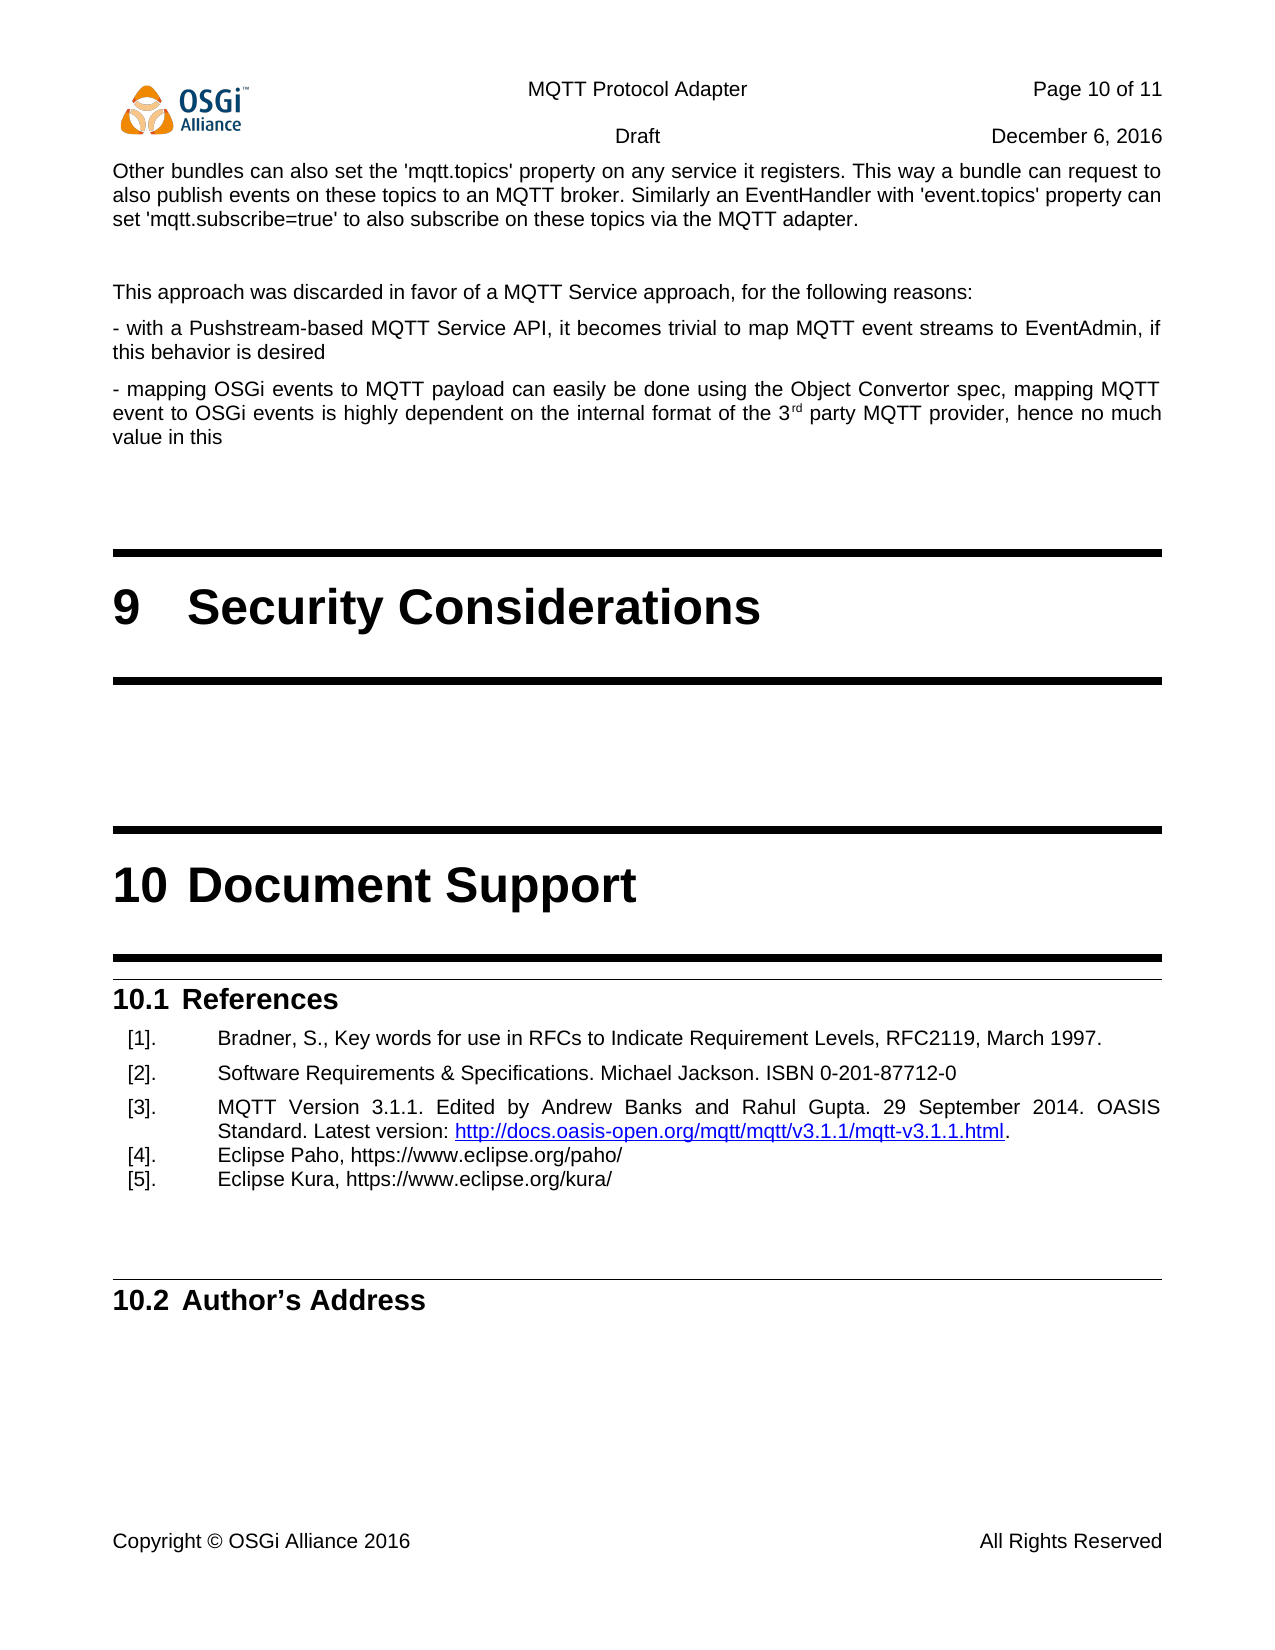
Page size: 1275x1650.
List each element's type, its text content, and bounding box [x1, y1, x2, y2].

text Other bundles can also set the 'mqtt.topics' property on any service it registers. This way a bundle can request to also publish events on these topics to an MQTT broker. Similarly an EventHandler with 'event.topics' property can set 'mqtt.subscribe=true' to also subscribe on these topics via the MQTT adapter. [112, 159, 1162, 231]
text - with a Pushstream-based MQTT Service API, it becomes trivial to map MQTT event streams to EventAdmin, if this behavior is desired [112, 316, 1162, 364]
subtitle Document Support [112, 827, 1162, 962]
subtitle References [112, 980, 1162, 1016]
list Eclipse Kura, https://www.eclipse.org/kura/ [127, 1167, 1162, 1191]
text This approach was discarded in favor of a MQTT Service approach, for the following reasons: [112, 280, 1162, 304]
subtitle Security Considerations [112, 550, 1162, 685]
list Software Requirements & Specifications. Michael Jackson. ISBN 0-201-87712-0 [127, 1061, 1162, 1084]
text - mapping OSGi events to MQTT payload can easily be done using the Object Convertor spec, mapping MQTT event to OSGi events is highly dependent on the internal format of the 3rd party MQTT provider, hence no much value in this [112, 377, 1162, 448]
list Eclipse Paho, https://www.eclipse.org/paho/ [127, 1143, 1162, 1167]
subtitle Author’s Address [112, 1280, 1162, 1316]
list MQTT Version 3.1.1. Edited by Andrew Banks and Rahul Gupta. 29 September 2014. OASIS Standard. Latest version: http://docs.oasis-open.org/mqtt/mqtt/v3.1.1/mqtt-v3.1.1.html. [127, 1095, 1162, 1143]
list Bradner, S., Key words for use in RFCs to Indicate Requirement Levels, RFC2119, March 1997. [127, 1026, 1162, 1050]
picture [113, 78, 257, 142]
